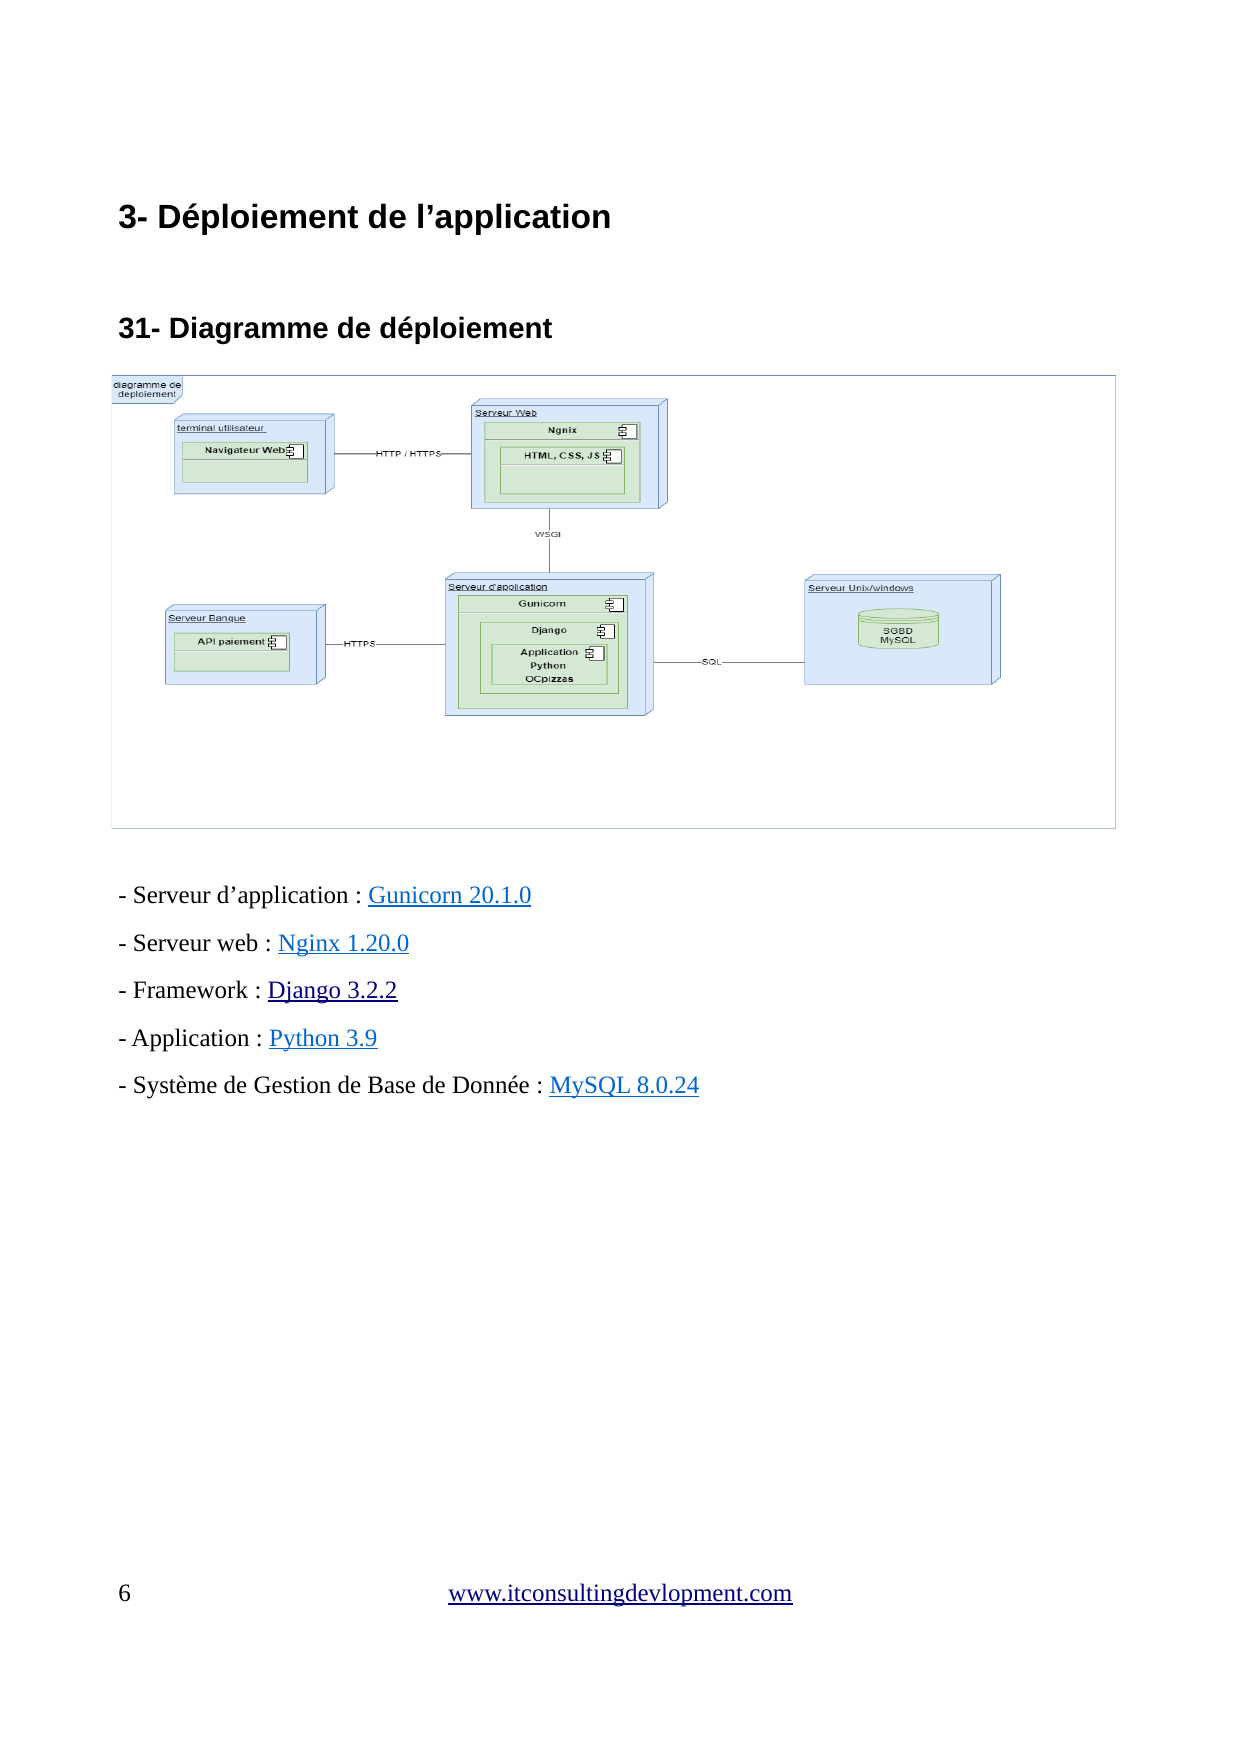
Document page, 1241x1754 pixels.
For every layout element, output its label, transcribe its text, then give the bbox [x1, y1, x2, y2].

text - Système de Gestion de Base de Donnée : MySQL 8.0.24 [118, 1071, 1122, 1099]
picture [111, 375, 1116, 829]
subtitle 31- Diagramme de déploiement [118, 311, 1122, 344]
text - Serveur d’application : Gunicorn 20.1.0 [118, 880, 1122, 909]
text - Framework : Django 3.2.2 [118, 975, 1122, 1004]
subtitle 3- Déploiement de l’application [118, 197, 1122, 236]
text - Serveur web : Nginx 1.20.0 [118, 928, 1122, 956]
text - Application : Python 3.9 [118, 1023, 1122, 1052]
